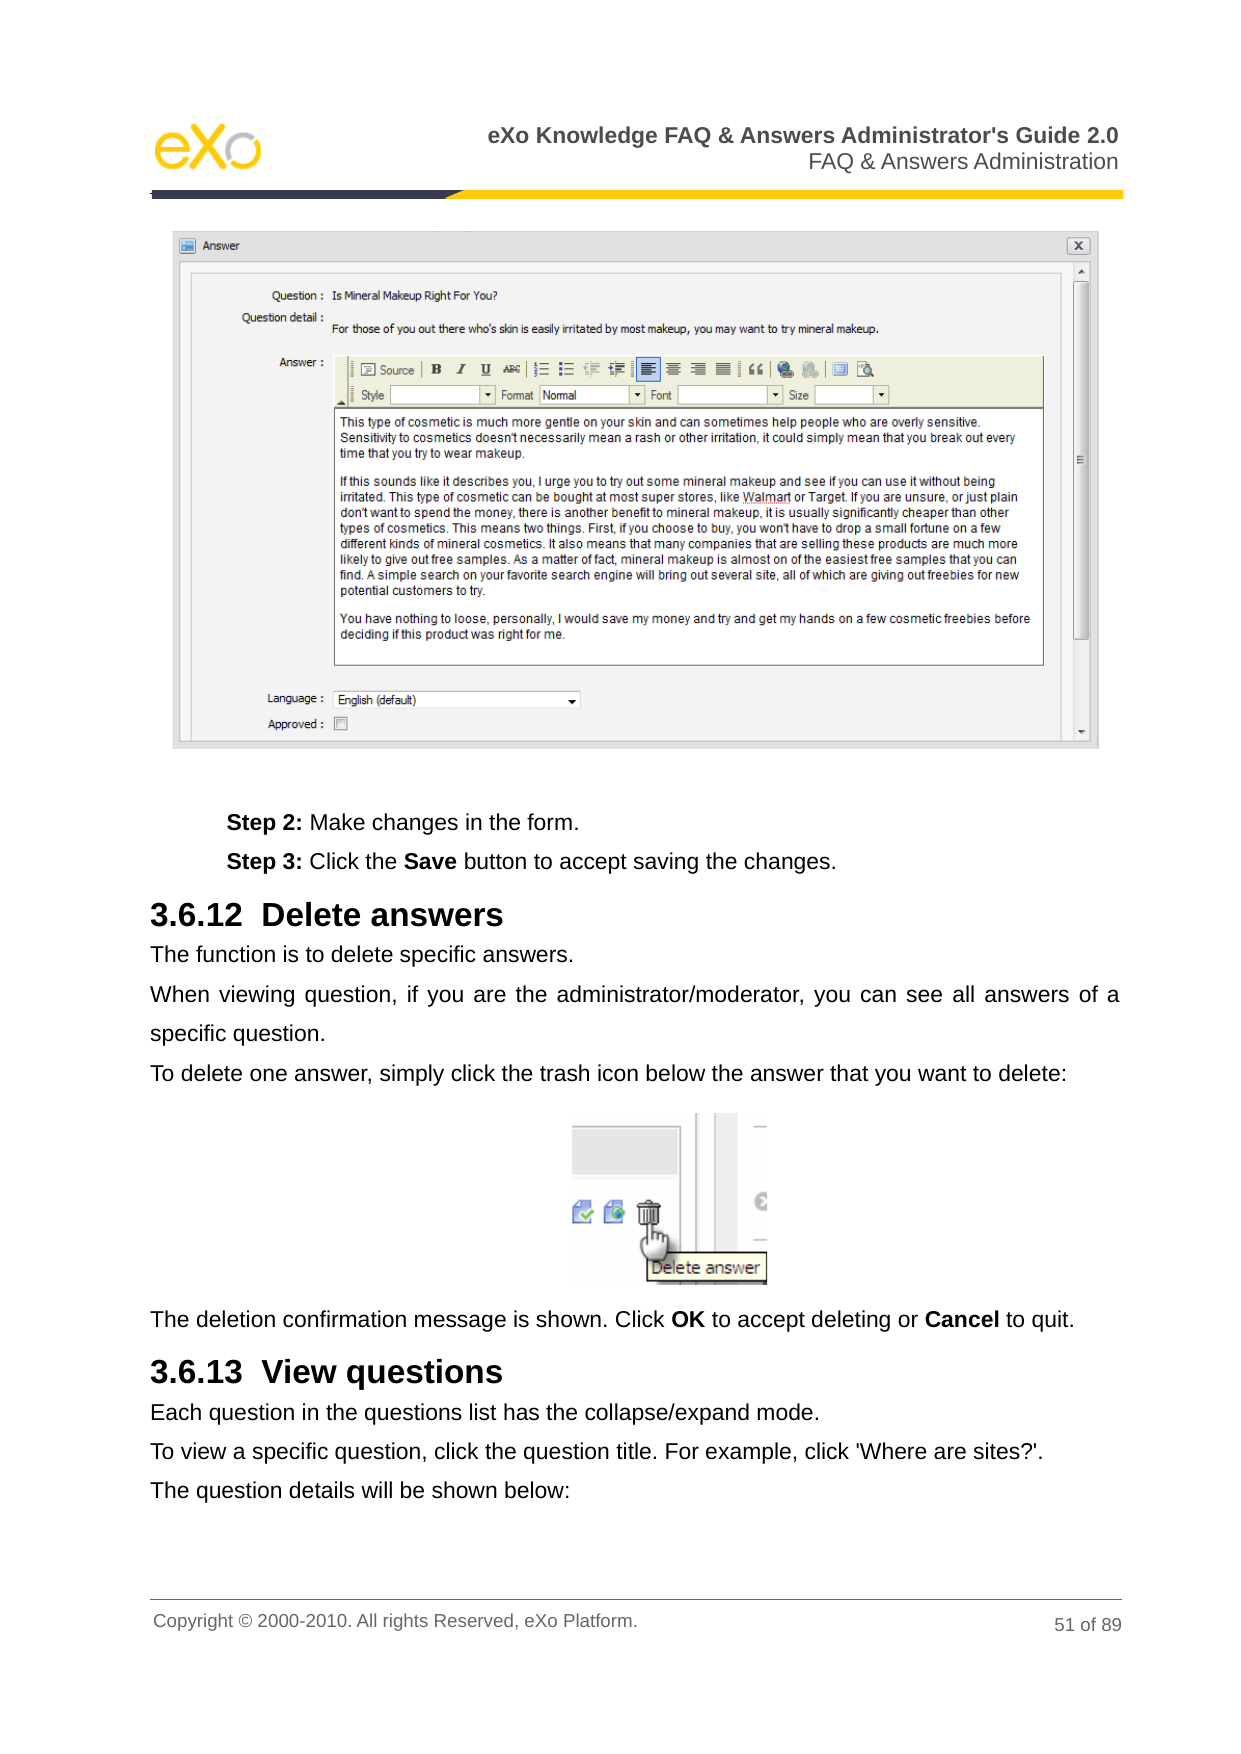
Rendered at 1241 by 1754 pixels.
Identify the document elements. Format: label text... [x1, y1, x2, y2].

text The deletion confirmation message is shown. Click OK to accept deleting or Cancel to quit. [150, 1099, 1122, 1332]
text The question details will be shown below: [150, 1477, 1122, 1504]
list Step 2: Make changes in the form. [189, 809, 1122, 835]
text When viewing question, if you are the administrator/moderator, you can see all answers of a specific question. [150, 981, 1122, 1046]
subtitle Delete answers [150, 895, 1122, 933]
picture [172, 231, 1099, 749]
text To view a specific question, click the question title. For example, click 'Where are sites?'. [150, 1438, 1122, 1464]
subtitle View questions [150, 1352, 1122, 1391]
text The function is to delete specific answers. [150, 941, 1122, 967]
picture [155, 123, 262, 170]
picture [151, 190, 1124, 199]
text To delete one answer, simply click the trash icon below the answer that you want to delete: [150, 1059, 1122, 1086]
text Each question in the questions list has the collapse/expand mode. [150, 1398, 1122, 1425]
picture [571, 1113, 768, 1285]
list Step 3: Click the Save button to accept saving the changes. [189, 848, 1122, 874]
